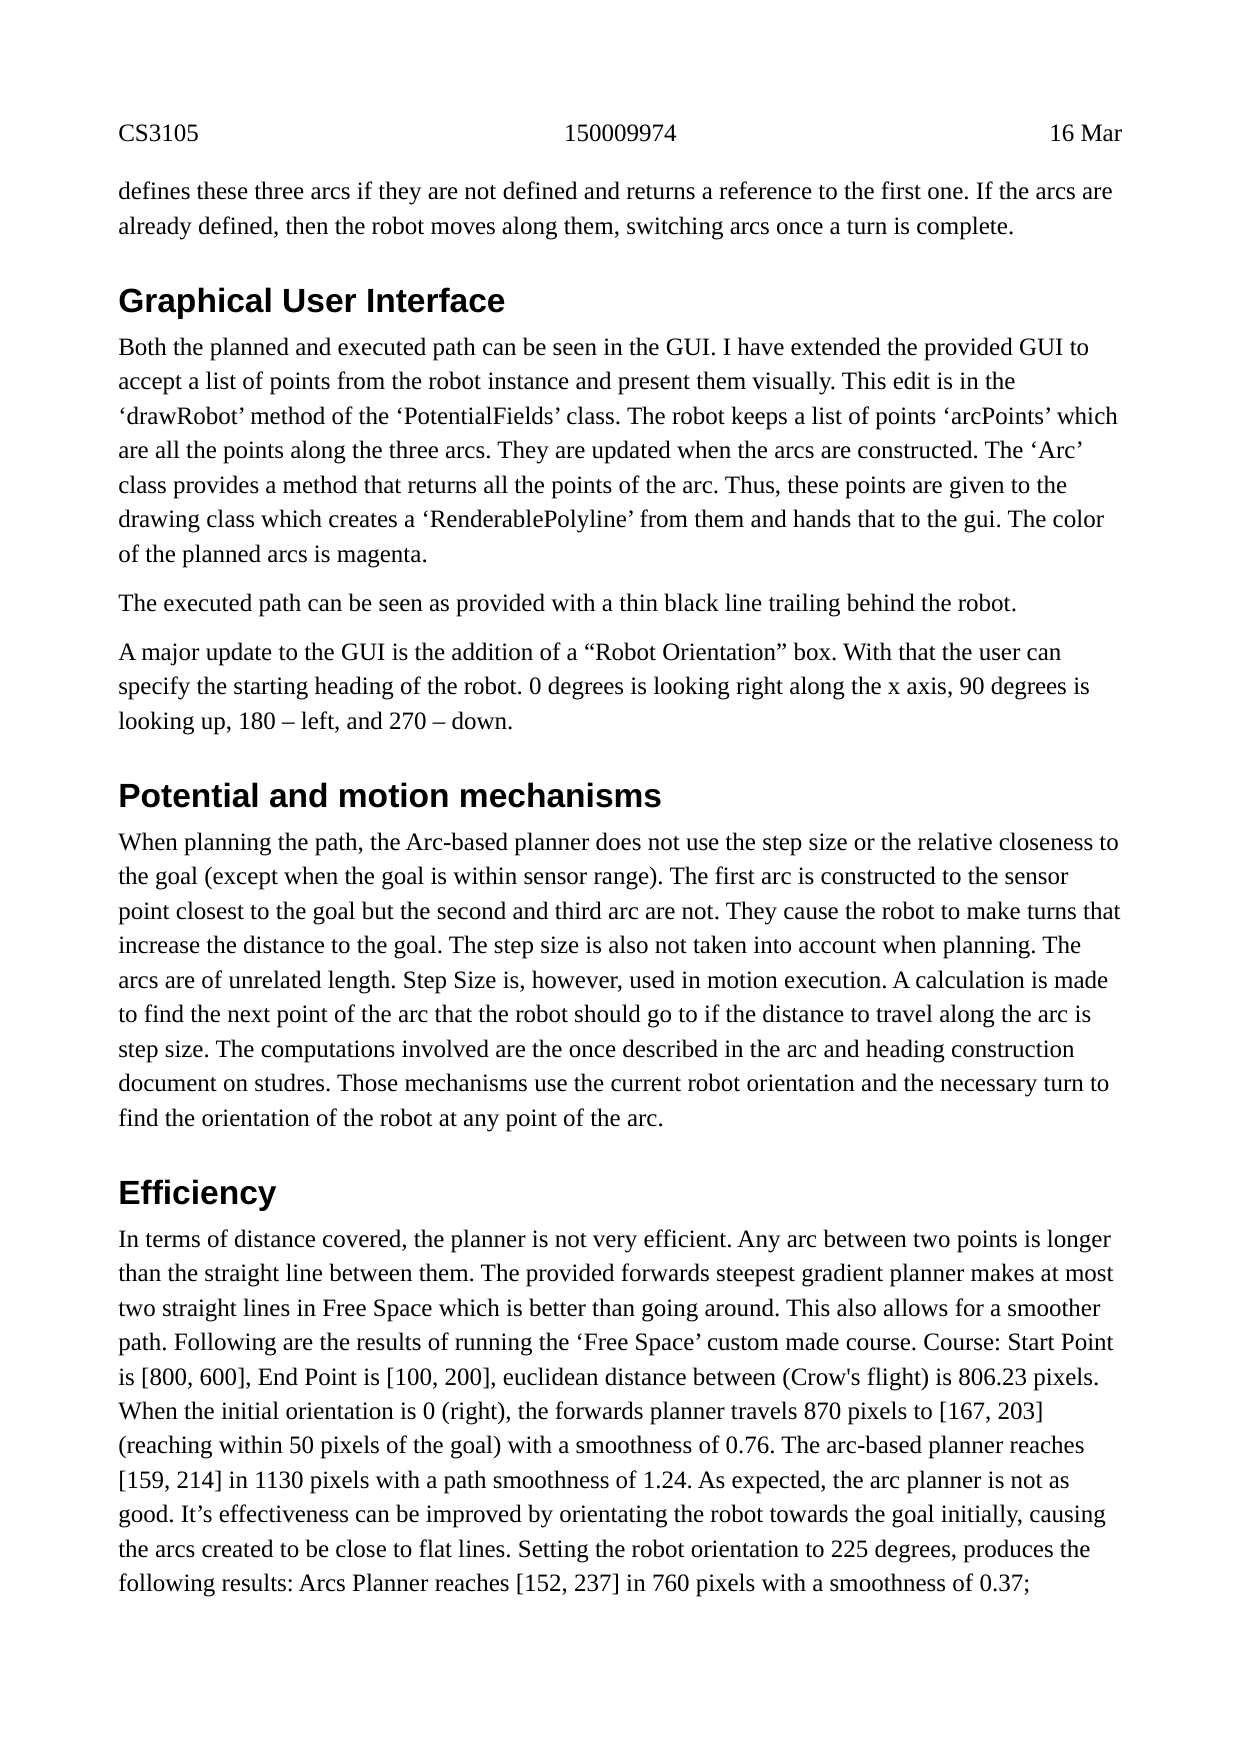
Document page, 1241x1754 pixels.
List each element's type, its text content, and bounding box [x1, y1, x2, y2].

text defines these three arcs if they are not defined and returns a reference to the first one. If the arcs are already defined, then the robot moves along them, switching arcs once a turn is complete. [118, 176, 1122, 239]
subtitle Graphical User Interface [118, 281, 1122, 319]
text When planning the path, the Arc-based planner does not use the step size or the relative closeness to the goal (except when the goal is within sensor range). The first arc is constructed to the sensor point closest to the goal but the second and third arc are not. They cause the robot to make turns that increase the distance to the goal. The step size is also not taken into account when planning. The arcs are of unrelated length. Step Size is, however, used in motion execution. A calculation is made to find the next point of the arc that the robot should go to if the distance to travel along the arc is step size. The computations involved are the once described in the arc and heading construction document on studres. Those mechanisms use the current robot orientation and the necessary turn to find the orientation of the robot at any point of the arc. [118, 827, 1122, 1131]
text The executed path can be seen as provided with a thin black line trailing behind the robot. [118, 588, 1122, 617]
text Both the planned and executed path can be seen in the GUI. I have extended the provided GUI to accept a list of points from the robot instance and present them visually. This edit is in the ‘drawRobot’ method of the ‘PotentialFields’ class. The robot keeps a list of points ‘arcPoints’ which are all the points along the three arcs. They are updated when the arcs are constructed. The ‘Arc’ class provides a method that returns all the points of the arc. Thus, these points are given to the drawing class which creates a ‘RenderablePolyline’ from them and hands that to the gui. The color of the planned arcs is magenta. [118, 332, 1122, 567]
text In terms of distance covered, the planner is not very efficient. Any arc between two points is longer than the straight line between them. The provided forwards steepest gradient planner makes at most two straight lines in Free Space which is better than going around. This also allows for a smoother path. Following are the results of running the ‘Free Space’ custom made course. Course: Start Point is [800, 600], End Point is [100, 200], euclidean distance between (Crow's flight) is 806.23 pixels. When the initial orientation is 0 (right), the forwards planner travels 870 pixels to [167, 203] (reaching within 50 pixels of the goal) with a smoothness of 0.76. The arc-based planner reaches [159, 214] in 1130 pixels with a path smoothness of 1.24. As expected, the arc planner is not as good. It’s effectiveness can be improved by orientating the robot towards the goal initially, causing the arcs created to be close to flat lines. Setting the robot orientation to 225 degrees, produces the following results: Arcs Planner reaches [152, 237] in 760 pixels with a smoothness of 0.37; [118, 1224, 1122, 1597]
text A major update to the GUI is the addition of a “Robot Orientation” box. With that the user can specify the starting heading of the robot. 0 degrees is looking right along the x axis, 90 degrees is looking up, 180 – left, and 270 – down. [118, 637, 1122, 734]
subtitle Efficiency [118, 1173, 1122, 1211]
subtitle Potential and motion mechanisms [118, 776, 1122, 814]
